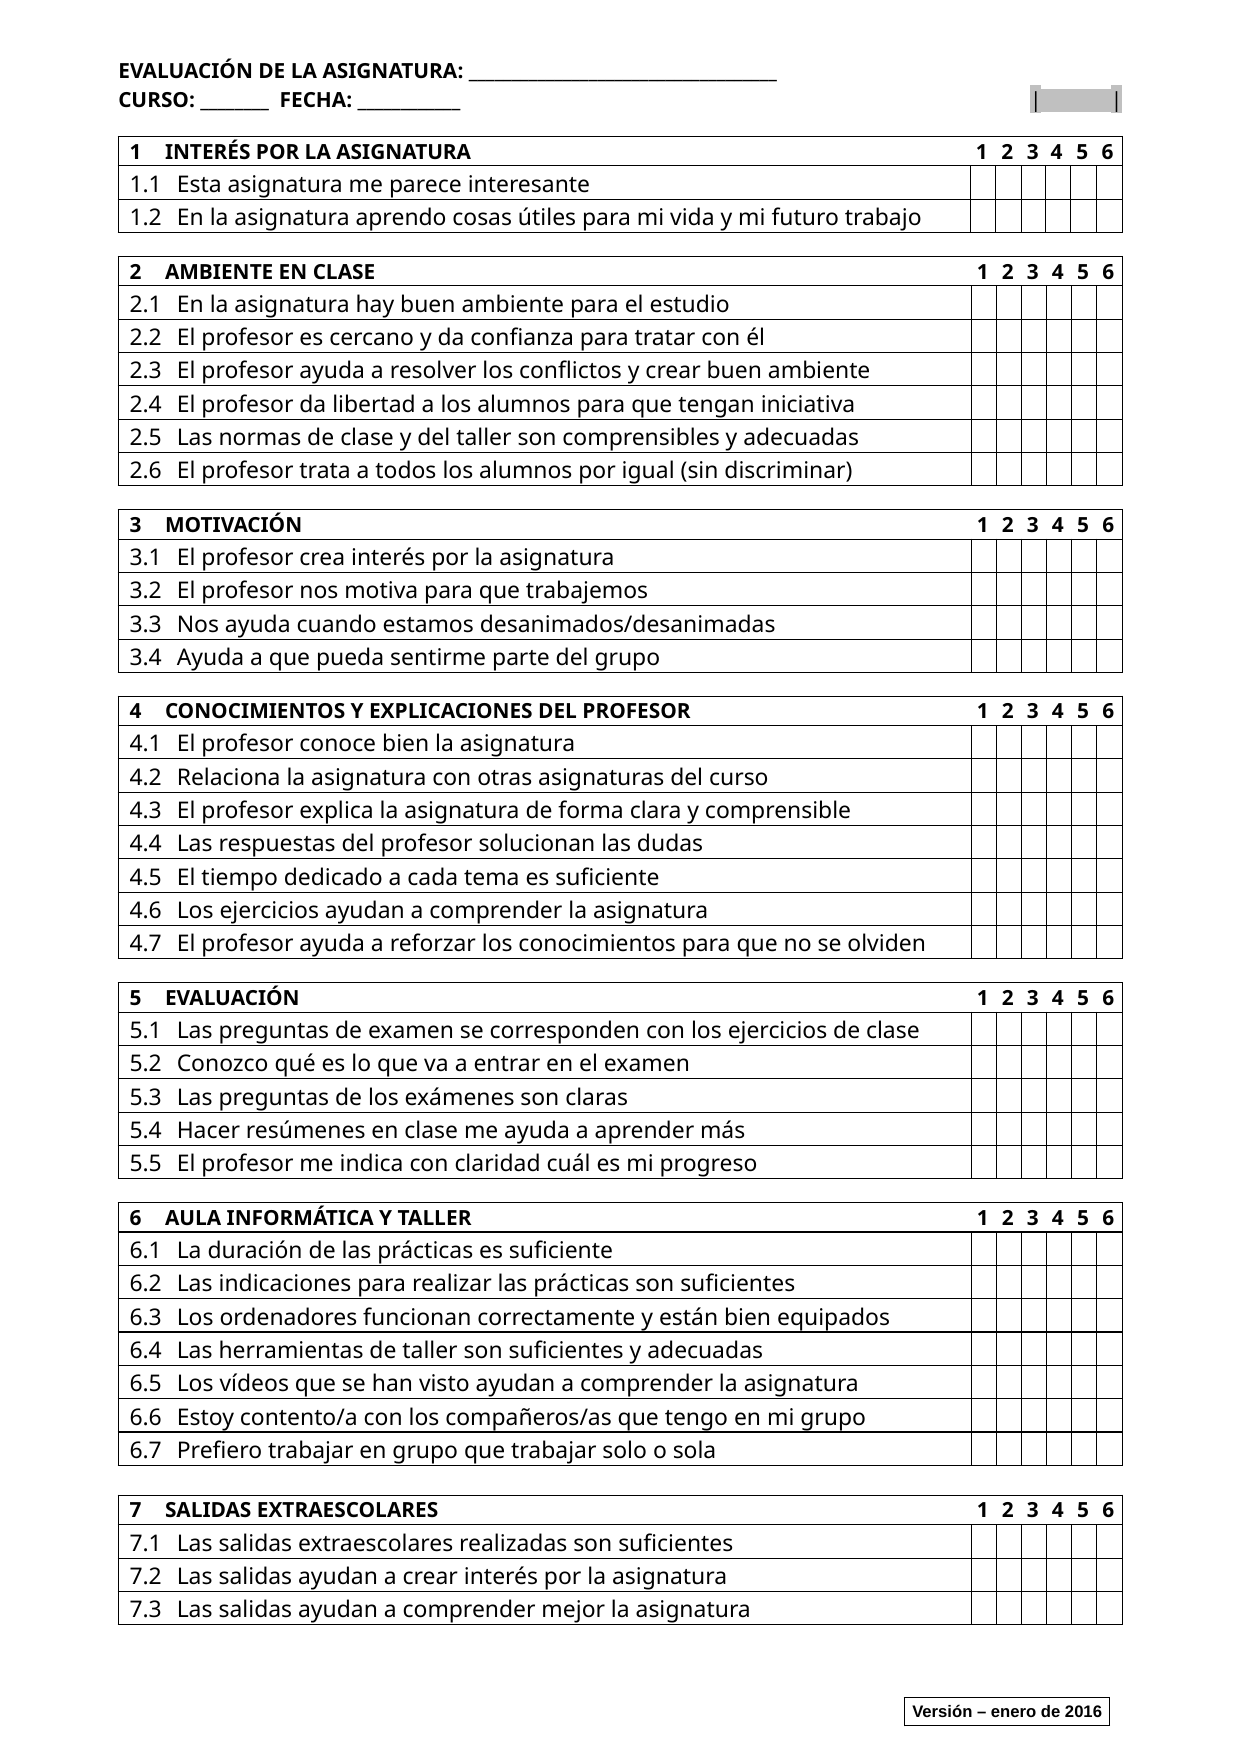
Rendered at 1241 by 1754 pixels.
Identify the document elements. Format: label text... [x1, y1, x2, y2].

table_cell [972, 286, 996, 318]
table_header 4 [1045, 137, 1071, 165]
table_header 3 [1021, 137, 1045, 165]
table_cell [1022, 166, 1045, 199]
table_cell [1072, 420, 1096, 452]
table_header 4 [1046, 1203, 1071, 1231]
table_header 4 [1046, 1496, 1071, 1524]
table_cell [972, 1559, 996, 1591]
table_cell [1022, 926, 1046, 958]
table_cell [997, 320, 1021, 352]
table_cell Las normas de clase y del taller son comprensibles y adecuadas [119, 420, 971, 452]
table_header 5 [1071, 1496, 1097, 1524]
table_cell [1072, 320, 1096, 352]
table_cell [1047, 606, 1071, 638]
table_cell [997, 826, 1021, 858]
table_cell [997, 386, 1021, 418]
table_cell [997, 286, 1021, 318]
table_header 5 [1071, 697, 1097, 725]
table_cell [1022, 386, 1046, 418]
table_header 2 [996, 510, 1021, 538]
table_header EVALUACIÓN [119, 983, 971, 1012]
table_cell [972, 826, 996, 858]
table_cell [1047, 353, 1071, 385]
table_cell [972, 1146, 996, 1178]
table_cell [997, 1046, 1021, 1078]
table_cell [1097, 859, 1122, 892]
table_cell [1097, 1113, 1122, 1145]
table_cell [1097, 1333, 1122, 1365]
table_cell [1047, 1525, 1071, 1557]
table_cell [997, 726, 1021, 758]
table_cell [1022, 353, 1046, 385]
table_cell [972, 386, 996, 418]
table_cell [1097, 200, 1122, 232]
table_cell [1097, 1433, 1122, 1465]
table_cell [1072, 353, 1096, 385]
table_cell [972, 1525, 996, 1557]
table_header 6 [1096, 137, 1122, 165]
table_header AMBIENTE EN CLASE [119, 257, 971, 285]
table_cell [1097, 759, 1122, 792]
table_cell [972, 1299, 996, 1331]
table_header 1 [971, 510, 996, 538]
table_cell [1072, 1013, 1096, 1045]
table_cell Esta asignatura me parece interesante [119, 166, 970, 199]
table_cell [1022, 640, 1046, 672]
table_cell [1022, 1559, 1046, 1591]
table_header 6 [1097, 510, 1122, 538]
table_header 3 [1021, 1496, 1046, 1524]
table_header 1 [971, 1203, 996, 1231]
table_cell [972, 540, 996, 572]
table_cell [1097, 166, 1122, 199]
table_cell Relaciona la asignatura con otras asignaturas del curso [119, 759, 971, 792]
table_cell [1047, 286, 1071, 318]
table_cell [972, 606, 996, 638]
table_cell [1022, 1525, 1046, 1557]
table_cell [1097, 353, 1122, 385]
table_cell [1072, 1266, 1096, 1298]
table_cell [997, 1146, 1021, 1178]
table_cell [972, 420, 996, 452]
table_header INTERÉS POR LA ASIGNATURA [119, 137, 970, 165]
table_cell [1022, 759, 1046, 792]
table_cell [1022, 793, 1046, 825]
table_cell [1097, 540, 1122, 572]
table_cell [1072, 606, 1096, 638]
table_cell [1022, 859, 1046, 892]
table_cell [972, 1079, 996, 1112]
table_header 4 [1046, 983, 1071, 1012]
table_cell [997, 1433, 1021, 1465]
table_cell [1097, 1299, 1122, 1331]
text CURSO: ________ FECHA: ____________ | | [118, 85, 1122, 113]
table_cell El profesor me indica con claridad cuál es mi progreso [119, 1146, 971, 1178]
table_header AULA INFORMÁTICA Y TALLER [119, 1203, 971, 1231]
table_cell [1047, 859, 1071, 892]
table_cell [1047, 573, 1071, 605]
table_cell [997, 453, 1021, 485]
table_cell [1097, 420, 1122, 452]
table_cell [1097, 1559, 1122, 1591]
table_cell [1047, 1559, 1071, 1591]
table_cell [1022, 1146, 1046, 1178]
table_header 5 [1071, 983, 1097, 1012]
table_cell [1022, 1592, 1046, 1624]
table_cell El profesor ayuda a reforzar los conocimientos para que no se olviden [119, 926, 971, 958]
table_cell [972, 640, 996, 672]
table_header 6 [1097, 1203, 1122, 1231]
table_cell [997, 1333, 1021, 1365]
table_cell [997, 606, 1021, 638]
table_cell [996, 200, 1021, 232]
table_header SALIDAS EXTRAESCOLARES [119, 1496, 971, 1524]
table_cell [997, 759, 1021, 792]
table_cell [1072, 573, 1096, 605]
table_cell [997, 420, 1021, 452]
table_cell [1072, 826, 1096, 858]
table_header 5 [1071, 510, 1097, 538]
table_cell [972, 1592, 996, 1624]
table_cell Los ejercicios ayudan a comprender la asignatura [119, 893, 971, 925]
table_cell [1047, 726, 1071, 758]
table_cell Las preguntas de examen se corresponden con los ejercicios de clase [119, 1013, 971, 1045]
table_cell [997, 1525, 1021, 1557]
table_cell [1022, 200, 1045, 232]
table_cell En la asignatura aprendo cosas útiles para mi vida y mi futuro trabajo [119, 200, 970, 232]
table_cell [1097, 1233, 1122, 1265]
table_header 1 [970, 137, 996, 165]
table_cell [997, 1559, 1021, 1591]
table_cell [1022, 1333, 1046, 1365]
table_cell [1047, 759, 1071, 792]
table_cell [1072, 1046, 1096, 1078]
text EVALUACIÓN DE LA ASIGNATURA: ____________________________________ [118, 56, 1122, 85]
table_cell [1097, 320, 1122, 352]
table_cell [1046, 200, 1070, 232]
table_cell [1022, 320, 1046, 352]
table_cell [997, 640, 1021, 672]
table_cell [1097, 573, 1122, 605]
table_cell [1047, 1046, 1071, 1078]
table_cell [1022, 1433, 1046, 1465]
table_cell [1097, 1266, 1122, 1298]
table_cell [1072, 453, 1096, 485]
table_cell En la asignatura hay buen ambiente para el estudio [119, 286, 971, 318]
table_cell [972, 1113, 996, 1145]
table_cell [997, 1592, 1021, 1624]
table_header 4 [1046, 510, 1071, 538]
table_cell [1022, 286, 1046, 318]
table_cell El profesor nos motiva para que trabajemos [119, 573, 971, 605]
table_cell [1047, 640, 1071, 672]
table_cell El profesor conoce bien la asignatura [119, 726, 971, 758]
table_cell Ayuda a que pueda sentirme parte del grupo [119, 640, 971, 672]
table_cell [1097, 1146, 1122, 1178]
table_cell [997, 1366, 1021, 1398]
table_cell [1047, 1433, 1071, 1465]
table_cell [1072, 1299, 1096, 1331]
table_header 1 [971, 697, 996, 725]
table_cell [1022, 1266, 1046, 1298]
table_cell [1097, 606, 1122, 638]
table_cell [1022, 573, 1046, 605]
table_cell [972, 1046, 996, 1078]
table_header 3 [1021, 983, 1046, 1012]
table_cell Conozco qué es lo que va a entrar en el examen [119, 1046, 971, 1078]
table_cell [1022, 1399, 1046, 1431]
table_cell El profesor crea interés por la asignatura [119, 540, 971, 572]
table_cell [1047, 793, 1071, 825]
table_cell [1022, 420, 1046, 452]
table_cell [997, 1266, 1021, 1298]
table_cell [1072, 1366, 1096, 1398]
table_cell [1072, 893, 1096, 925]
text Versión – enero de 2016 [908, 1701, 1106, 1721]
table_cell [997, 926, 1021, 958]
table_cell [997, 540, 1021, 572]
table_cell Las respuestas del profesor solucionan las dudas [119, 826, 971, 858]
table_cell [1022, 606, 1046, 638]
table_cell [971, 166, 995, 199]
table_cell [1072, 386, 1096, 418]
table_cell [997, 1233, 1021, 1265]
table_cell [1072, 1559, 1096, 1591]
table_cell [1022, 893, 1046, 925]
table_cell [997, 1299, 1021, 1331]
table_cell [1047, 1399, 1071, 1431]
table_cell [1072, 640, 1096, 672]
table_cell [1022, 826, 1046, 858]
table_header 6 [1097, 983, 1122, 1012]
table_cell [1022, 1013, 1046, 1045]
table_cell [1072, 1333, 1096, 1365]
table_cell [1047, 1113, 1071, 1145]
table_cell [997, 1079, 1021, 1112]
table_cell [1047, 1266, 1071, 1298]
table_cell Prefiero trabajar en grupo que trabajar solo o sola [119, 1433, 971, 1465]
table_cell [1072, 1592, 1096, 1624]
table_cell [1097, 793, 1122, 825]
table_cell [1047, 1146, 1071, 1178]
table_cell [1097, 1399, 1122, 1431]
table_cell [1097, 286, 1122, 318]
table_cell [1047, 420, 1071, 452]
table_cell El profesor explica la asignatura de forma clara y comprensible [119, 793, 971, 825]
table_header 5 [1071, 257, 1097, 285]
table_cell [1072, 1399, 1096, 1431]
table_cell [1097, 453, 1122, 485]
table_header 1 [971, 983, 996, 1012]
table_cell El profesor trata a todos los alumnos por igual (sin discriminar) [119, 453, 971, 485]
table_header 4 [1046, 257, 1071, 285]
table_header 6 [1097, 257, 1122, 285]
table_cell [997, 1399, 1021, 1431]
table_cell Hacer resúmenes en clase me ayuda a aprender más [119, 1113, 971, 1145]
table_cell [972, 1233, 996, 1265]
table_cell [996, 166, 1021, 199]
table_cell [1097, 726, 1122, 758]
table_cell [1022, 1046, 1046, 1078]
table_cell [972, 926, 996, 958]
table_cell [1097, 926, 1122, 958]
table_cell [1047, 1013, 1071, 1045]
table_cell [1022, 540, 1046, 572]
table_cell [1047, 1592, 1071, 1624]
table_header 1 [971, 257, 996, 285]
table_cell [1071, 200, 1096, 232]
table_cell Las indicaciones para realizar las prácticas son suficientes [119, 1266, 971, 1298]
table_cell [1072, 1146, 1096, 1178]
table_cell [1022, 1366, 1046, 1398]
table_cell Las salidas ayudan a comprender mejor la asignatura [119, 1592, 971, 1624]
table_cell [1047, 386, 1071, 418]
table_cell [1097, 386, 1122, 418]
table_cell [972, 1333, 996, 1365]
table_cell [972, 1266, 996, 1298]
table_cell [1097, 893, 1122, 925]
table_cell [1047, 1333, 1071, 1365]
table_cell [1097, 1592, 1122, 1624]
table_cell [1072, 1233, 1096, 1265]
table_cell [1047, 1299, 1071, 1331]
table_cell [1047, 1366, 1071, 1398]
table_cell [1047, 453, 1071, 485]
table_cell [971, 200, 995, 232]
table_cell [972, 1013, 996, 1045]
table_cell [1022, 1299, 1046, 1331]
table_cell [1072, 540, 1096, 572]
table_cell [1072, 1433, 1096, 1465]
table_cell [972, 573, 996, 605]
table_cell [1072, 1079, 1096, 1112]
table_cell [997, 1013, 1021, 1045]
table_cell [1047, 926, 1071, 958]
table_cell [1047, 893, 1071, 925]
table_cell [1046, 166, 1070, 199]
table_header CONOCIMIENTOS Y EXPLICACIONES DEL PROFESOR [119, 697, 971, 725]
table_cell [997, 793, 1021, 825]
table_cell [1072, 286, 1096, 318]
table_header 5 [1071, 1203, 1097, 1231]
table_cell [997, 859, 1021, 892]
table_cell [972, 1433, 996, 1465]
table_cell Estoy contento/a con los compañeros/as que tengo en mi grupo [119, 1399, 971, 1431]
table_header 3 [1021, 510, 1046, 538]
table_cell [972, 793, 996, 825]
table_cell [1072, 1113, 1096, 1145]
table_cell El tiempo dedicado a cada tema es suficiente [119, 859, 971, 892]
table_header 2 [996, 1203, 1021, 1231]
table_cell [1022, 453, 1046, 485]
table_cell La duración de las prácticas es suficiente [119, 1233, 971, 1265]
table_cell Las preguntas de los exámenes son claras [119, 1079, 971, 1112]
table_cell [1072, 926, 1096, 958]
table_cell [972, 320, 996, 352]
table_cell [1047, 540, 1071, 572]
table_cell [1072, 759, 1096, 792]
table_cell Los ordenadores funcionan correctamente y están bien equipados [119, 1299, 971, 1331]
table_header 5 [1071, 137, 1096, 165]
table_cell [1072, 859, 1096, 892]
table_cell [1047, 320, 1071, 352]
table_header 3 [1021, 697, 1046, 725]
table_header 2 [996, 983, 1021, 1012]
table_cell [972, 453, 996, 485]
table_cell [1097, 1046, 1122, 1078]
table_header 2 [996, 697, 1021, 725]
table_header 2 [996, 137, 1021, 165]
table_cell [1047, 1233, 1071, 1265]
table_cell [1072, 1525, 1096, 1557]
table_cell Nos ayuda cuando estamos desanimados/desanimadas [119, 606, 971, 638]
table_cell [972, 859, 996, 892]
table_header 6 [1097, 697, 1122, 725]
table_cell [972, 1366, 996, 1398]
table_cell [997, 573, 1021, 605]
table_cell [1072, 726, 1096, 758]
table_header 3 [1021, 257, 1046, 285]
table_cell [1097, 1525, 1122, 1557]
table_cell Los vídeos que se han visto ayudan a comprender la asignatura [119, 1366, 971, 1398]
table_header 3 [1021, 1203, 1046, 1231]
table_cell Las salidas ayudan a crear interés por la asignatura [119, 1559, 971, 1591]
table_cell [1071, 166, 1096, 199]
table_cell Las herramientas de taller son suficientes y adecuadas [119, 1333, 971, 1365]
table_cell [1022, 1113, 1046, 1145]
table_cell [972, 759, 996, 792]
table_cell [972, 726, 996, 758]
table_cell [997, 1113, 1021, 1145]
table_header 2 [996, 1496, 1021, 1524]
table_cell [972, 353, 996, 385]
table_header MOTIVACIÓN [119, 510, 971, 538]
table_cell El profesor ayuda a resolver los conflictos y crear buen ambiente [119, 353, 971, 385]
table_header 6 [1097, 1496, 1122, 1524]
table_cell [1097, 1366, 1122, 1398]
table_cell [1022, 1079, 1046, 1112]
table_cell [1072, 793, 1096, 825]
table_cell [997, 353, 1021, 385]
table_cell Las salidas extraescolares realizadas son suficientes [119, 1525, 971, 1557]
table_header 1 [971, 1496, 996, 1524]
table_cell [972, 1399, 996, 1431]
table_cell [1097, 640, 1122, 672]
table_cell El profesor da libertad a los alumnos para que tengan iniciativa [119, 386, 971, 418]
table_cell [1097, 826, 1122, 858]
table_cell [972, 893, 996, 925]
table_cell [1047, 1079, 1071, 1112]
table_cell [1022, 726, 1046, 758]
table_header 4 [1046, 697, 1071, 725]
table_cell [1022, 1233, 1046, 1265]
table_cell [997, 893, 1021, 925]
table_cell El profesor es cercano y da confianza para tratar con él [119, 320, 971, 352]
table_header 2 [996, 257, 1021, 285]
table_cell [1097, 1079, 1122, 1112]
table_cell [1097, 1013, 1122, 1045]
table_cell [1047, 826, 1071, 858]
